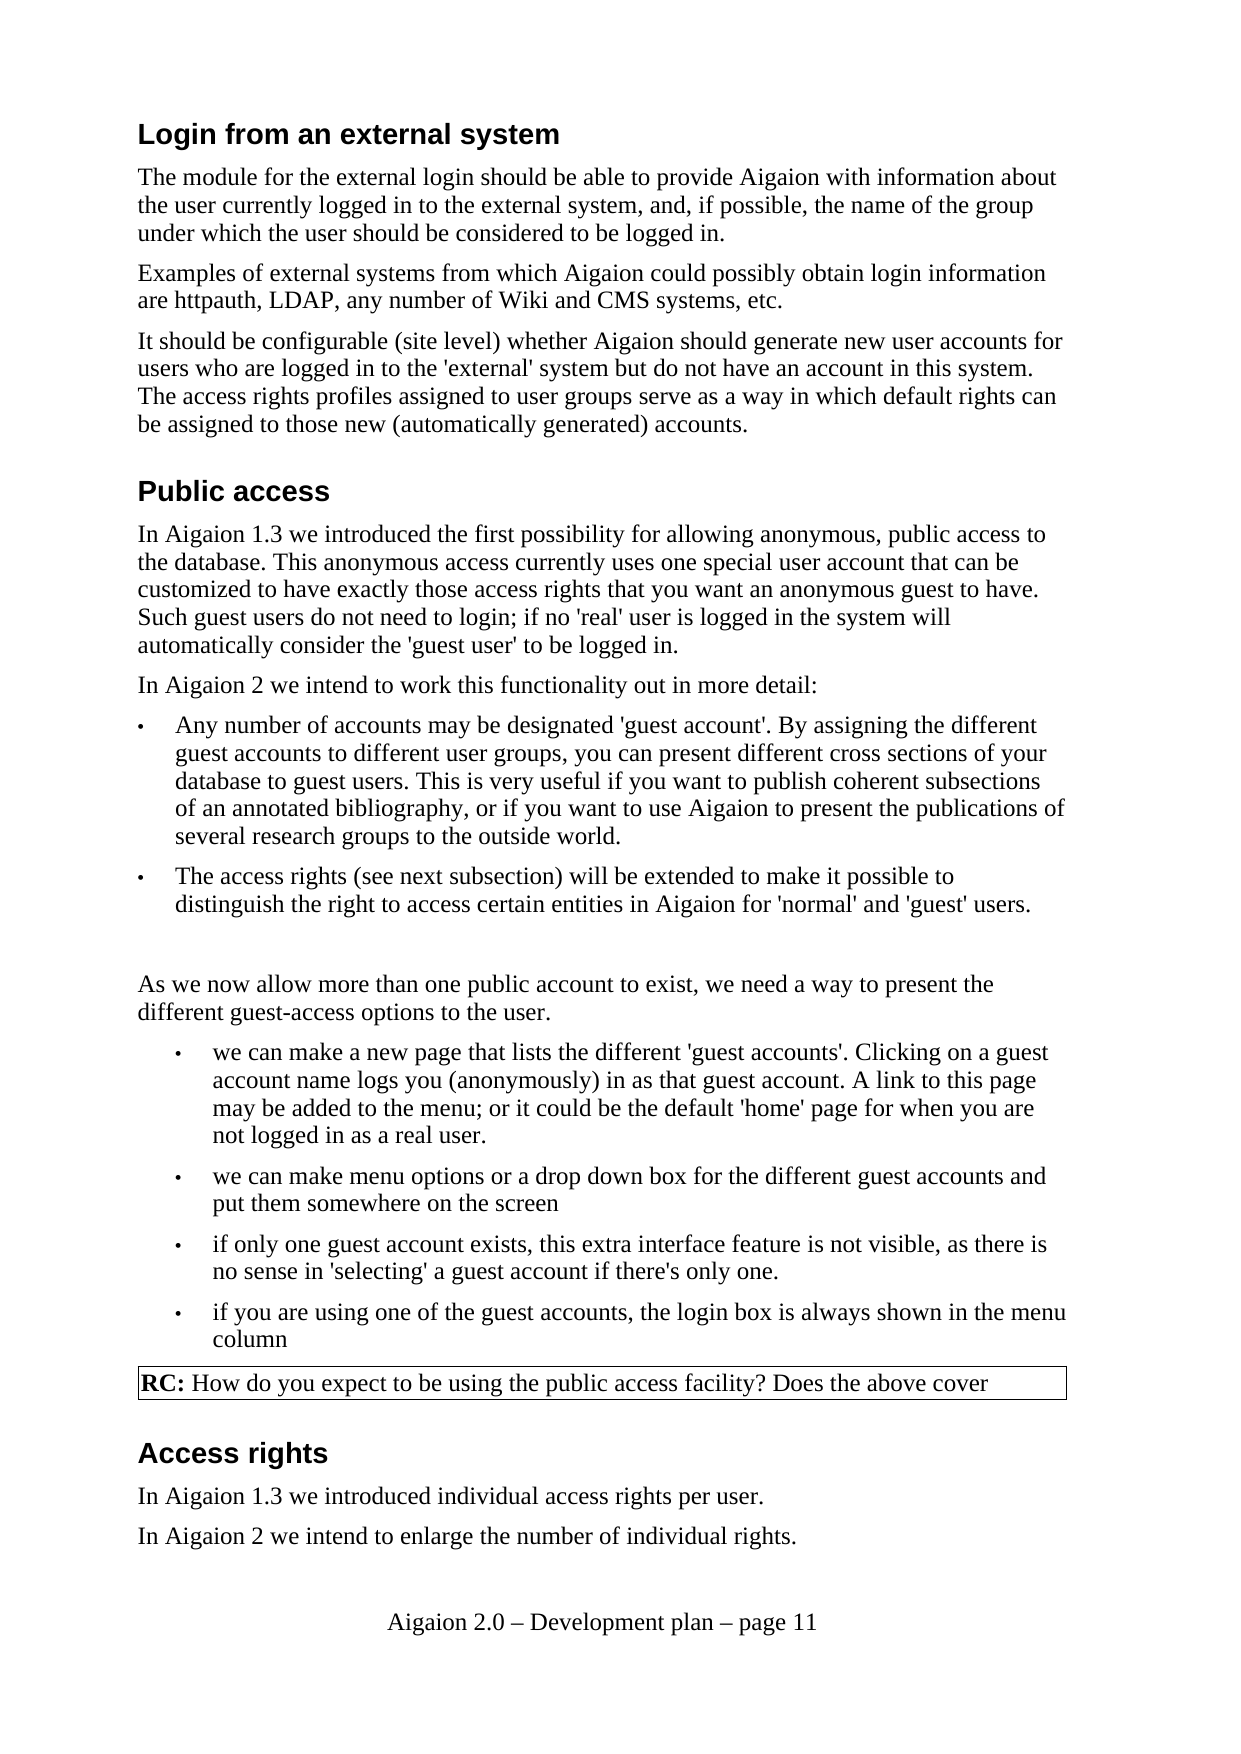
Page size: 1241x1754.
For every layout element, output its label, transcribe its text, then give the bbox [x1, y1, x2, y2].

list if only one guest account exists, this extra interface feature is not visible, as there is no sense in 'selecting' a guest account if there's only one. [175, 1230, 1067, 1285]
list Any number of accounts may be designated 'guest account'. By assigning the different guest accounts to different user groups, you can present different cross sections of your database to guest users. This is very useful if you want to publish coherent subsections of an annotated bibliography, or if you want to use Aigaion to present the publications of several research groups to the outside world. [137, 711, 1067, 850]
text RC: How do you expect to be using the public access facility? Does the above cover [139, 1367, 1066, 1399]
text In Aigaion 1.3 we introduced the first possibility for allowing anonymous, public access to the database. This anonymous access currently uses one special user account that can be customized to have exactly those access rights that you want an anonymous guest to have. Such guest users do not need to login; if no 'real' user is logged in the system will automatically consider the 'guest user' to be logged in. [137, 520, 1067, 659]
text The module for the external login should be able to provide Aigaion with information about the user currently logged in to the external system, and, if possible, the name of the group under which the user should be considered to be logged in. [137, 163, 1067, 246]
text As we now allow more than one public account to exist, we need a way to present the different guest-access options to the user. [137, 971, 1067, 1026]
text It should be configurable (site level) whether Aigaion should generate new user accounts for users who are logged in to the 'external' system but do not have an account in this system. The access rights profiles assigned to user groups serve as a way in which default rights can be assigned to those new (automatically generated) accounts. [137, 327, 1067, 438]
list we can make menu options or a drop down box for the different guest accounts and put them somewhere on the screen [175, 1162, 1067, 1217]
subtitle Access rights [137, 1437, 1067, 1470]
subtitle Public access [137, 475, 1067, 508]
text In Aigaion 2 we intend to enlarge the number of individual rights. [137, 1522, 1067, 1550]
list The access rights (see next subsection) will be extended to make it possible to distinguish the right to access certain entities in Aigaion for 'normal' and 'guest' users. [137, 862, 1067, 918]
list if you are using one of the guest accounts, the login box is always shown in the menu column [175, 1298, 1067, 1353]
subtitle Login from an external system [137, 118, 1067, 151]
text In Aigaion 2 we intend to work this functionality out in more detail: [137, 671, 1067, 699]
list we can make a new page that lists the different 'guest accounts'. Clicking on a guest account name logs you (anonymously) in as that guest account. A link to this page may be added to the menu; or it could be the default 'home' page for when you are not logged in as a real user. [175, 1038, 1067, 1149]
text In Aigaion 1.3 we introduced individual access rights per user. [137, 1482, 1067, 1510]
text Examples of external systems from which Aigaion could possibly obtain login information are httpauth, LDAP, any number of Wiki and CMS systems, etc. [137, 259, 1067, 314]
